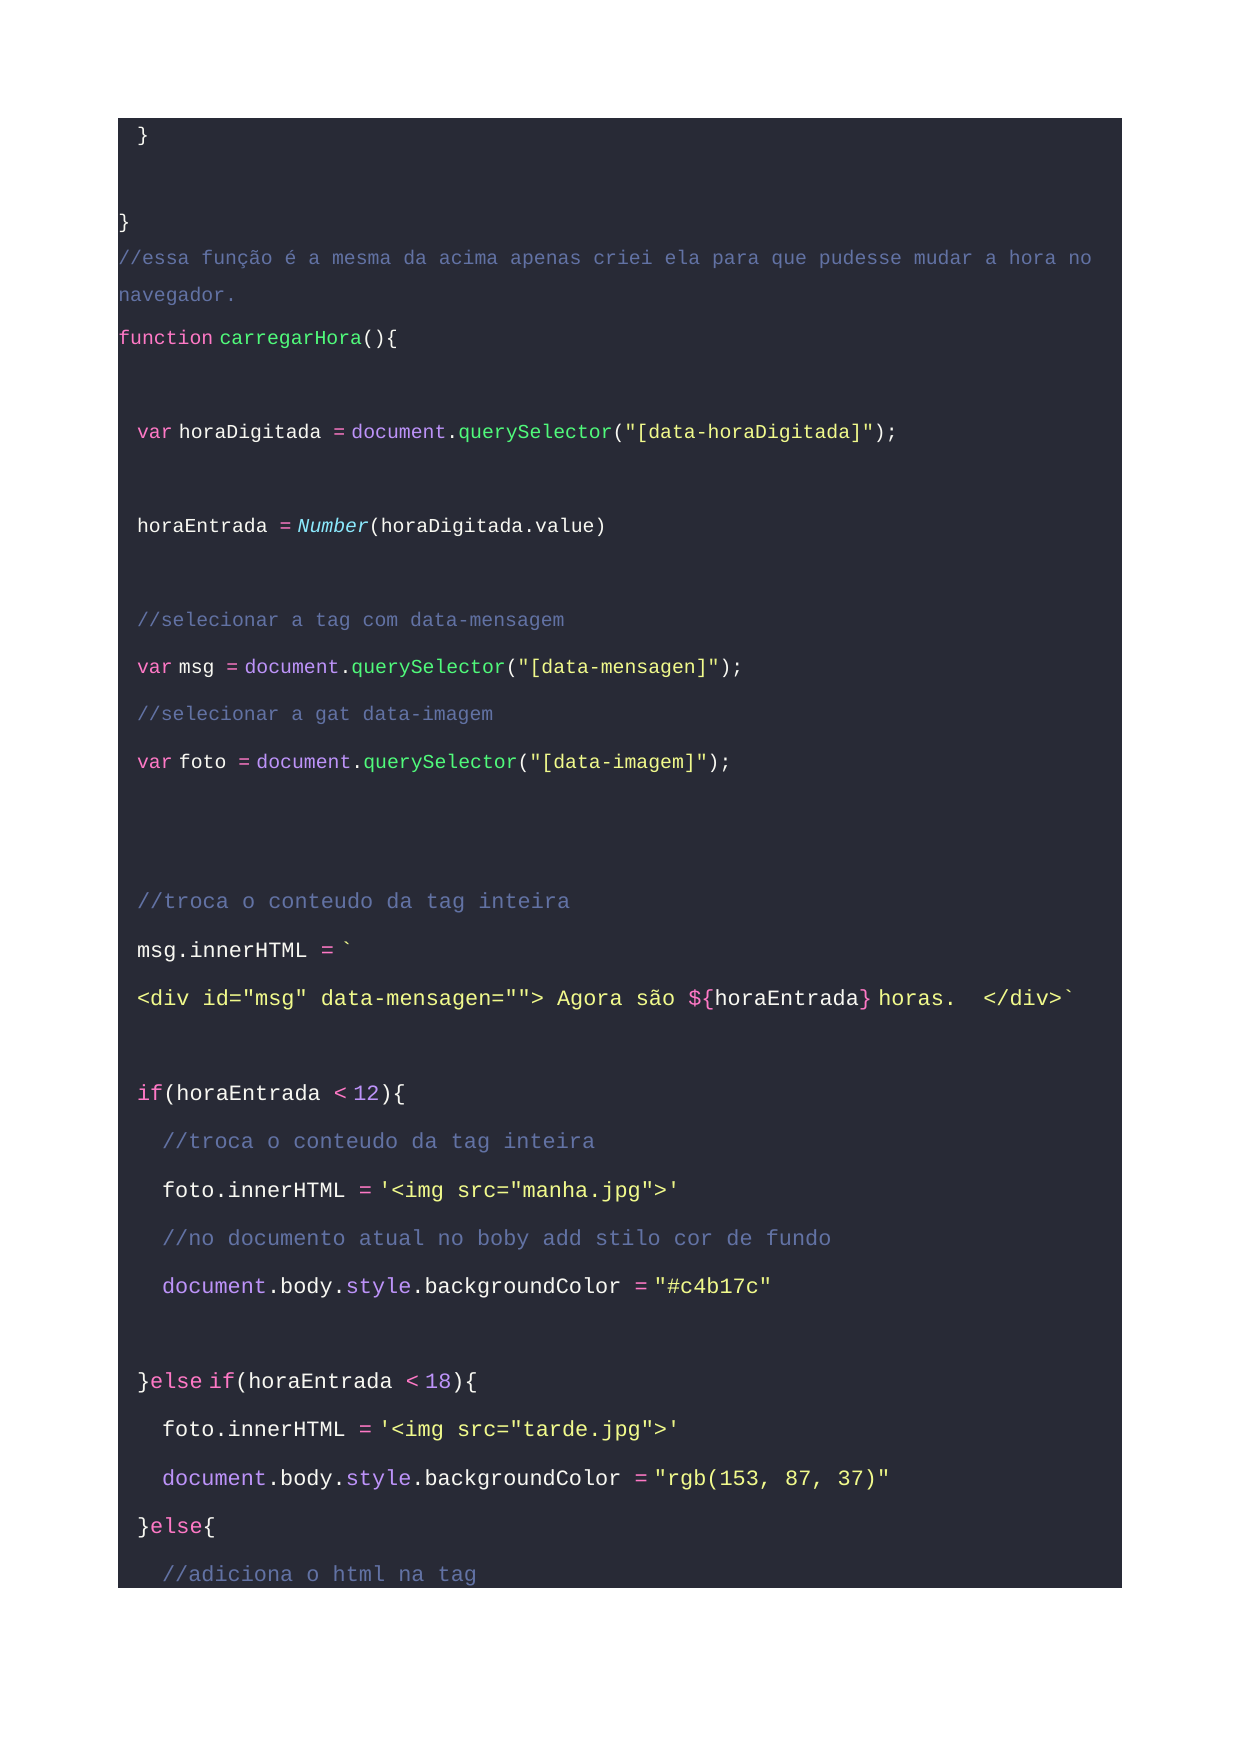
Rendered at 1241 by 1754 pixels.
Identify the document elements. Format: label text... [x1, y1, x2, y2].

text //troca o conteudo da tag inteira [118, 1125, 1122, 1155]
text document.body.style.backgroundColor = "#c4b17c" [118, 1270, 1122, 1300]
text foto.innerHTML = '<img src="manha.jpg">' [118, 1174, 1122, 1203]
text //no documento atual no boby add stilo cor de fundo [118, 1222, 1122, 1252]
text }else if(horaEntrada < 18){ [118, 1365, 1122, 1395]
text } [118, 118, 1122, 147]
text foto.innerHTML = '<img src="tarde.jpg">' [118, 1413, 1122, 1443]
text }else{ [118, 1510, 1122, 1540]
text function carregarHora(){ [118, 321, 1122, 350]
text //selecionar a tag com data-mensagem [118, 603, 1122, 632]
text //adiciona o html na tag [118, 1558, 1122, 1588]
text } [118, 212, 1122, 234]
text var msg = document.querySelector("[data-mensagen]"); [118, 650, 1122, 679]
text //selecionar a gat data-imagem [118, 697, 1122, 727]
text if(horaEntrada < 12){ [118, 1077, 1122, 1107]
text var horaDigitada = document.querySelector("[data-horaDigitada]"); [118, 415, 1122, 444]
text <div id="msg" data-mensagen=""> Agora são ${horaEntrada} horas. </div>` [118, 982, 1122, 1012]
text var foto = document.querySelector("[data-imagem]"); [118, 745, 1122, 774]
text //essa função é a mesma da acima apenas criei ela para que pudesse mudar a hora no navegador. [118, 248, 1122, 307]
text //troca o conteudo da tag inteira [118, 885, 1122, 915]
text msg.innerHTML = ` [118, 934, 1122, 964]
text document.body.style.backgroundColor = "rgb(153, 87, 37)" [118, 1462, 1122, 1492]
text horaEntrada = Number(horaDigitada.value) [118, 509, 1122, 538]
